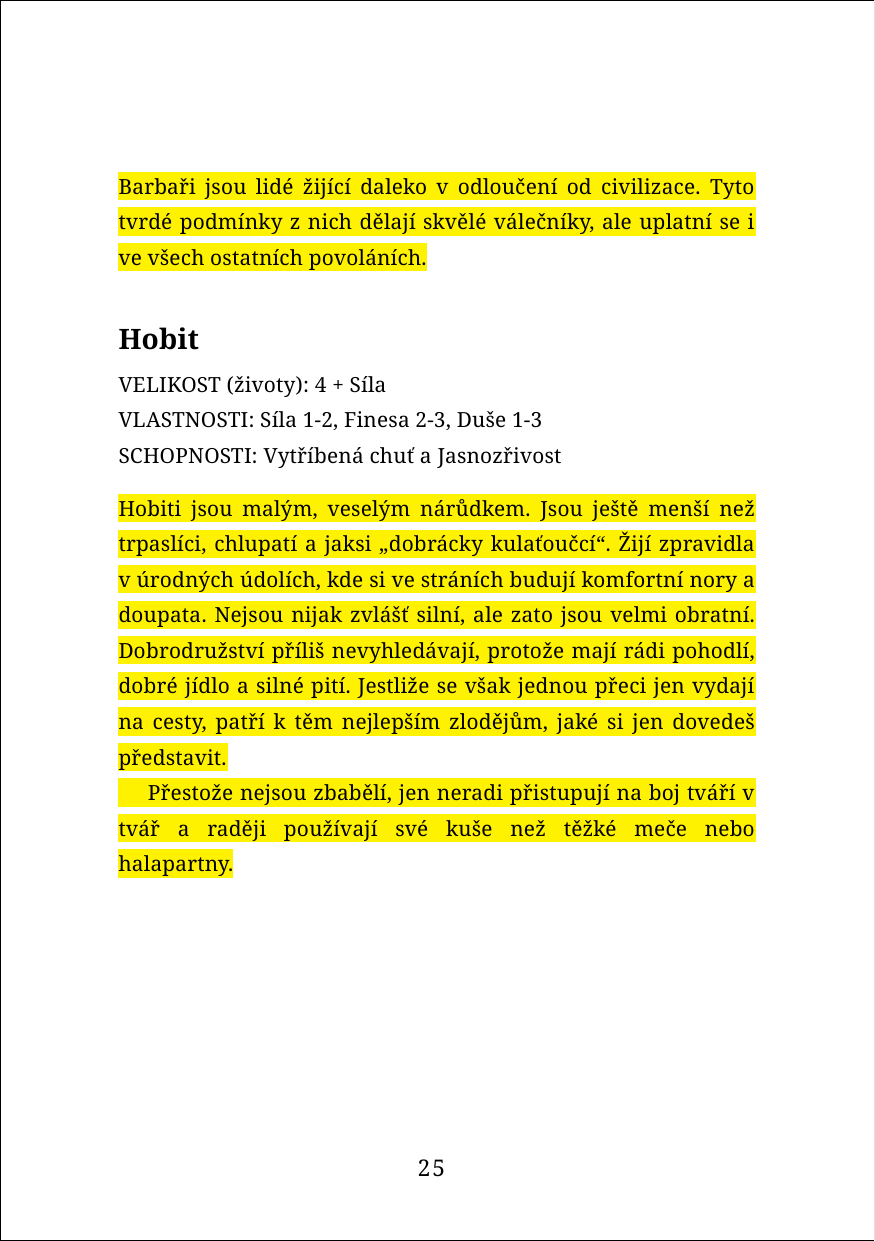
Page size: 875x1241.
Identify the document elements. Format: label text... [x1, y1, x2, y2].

text VELIKOST (životy): 4 + Síla VLASTNOSTI: Síla 1-2, Finesa 2-3, Duše 1-3 SCHOPNOSTI: Vytříbená chuť a Jasnozřivost [118, 370, 756, 469]
text Hobiti jsou malým, veselým nárůdkem. Jsou ještě menší než trpaslíci, chlupatí a jaksi „dobrácky kulaťoučcí“. Žijí zpravidla v úrodných údolích, kde si ve stráních budují komfortní nory a doupata. Nejsou nijak zvlášť silní, ale zato jsou velmi obratní. Dobrodružství příliš nevyhledávají, protože mají rádi pohodlí, dobré jídlo a silné pití. Jestliže se však jednou přeci jen vydají na cesty, patří k těm nejlepším zlodějům, jaké si jen dovedeš představit. Přestože nejsou zbabělí, jen neradi přistupují na boj tváří v tvář a raději používají své kuše než těžké meče nebo halapartny. [118, 494, 756, 878]
text Barbaři jsou lidé žijící daleko v odloučení od civilizace. Tyto tvrdé podmínky z nich dělají skvělé válečníky, ale uplatní se i ve všech ostatních povoláních. [118, 172, 756, 271]
subtitle Hobit [118, 320, 756, 358]
